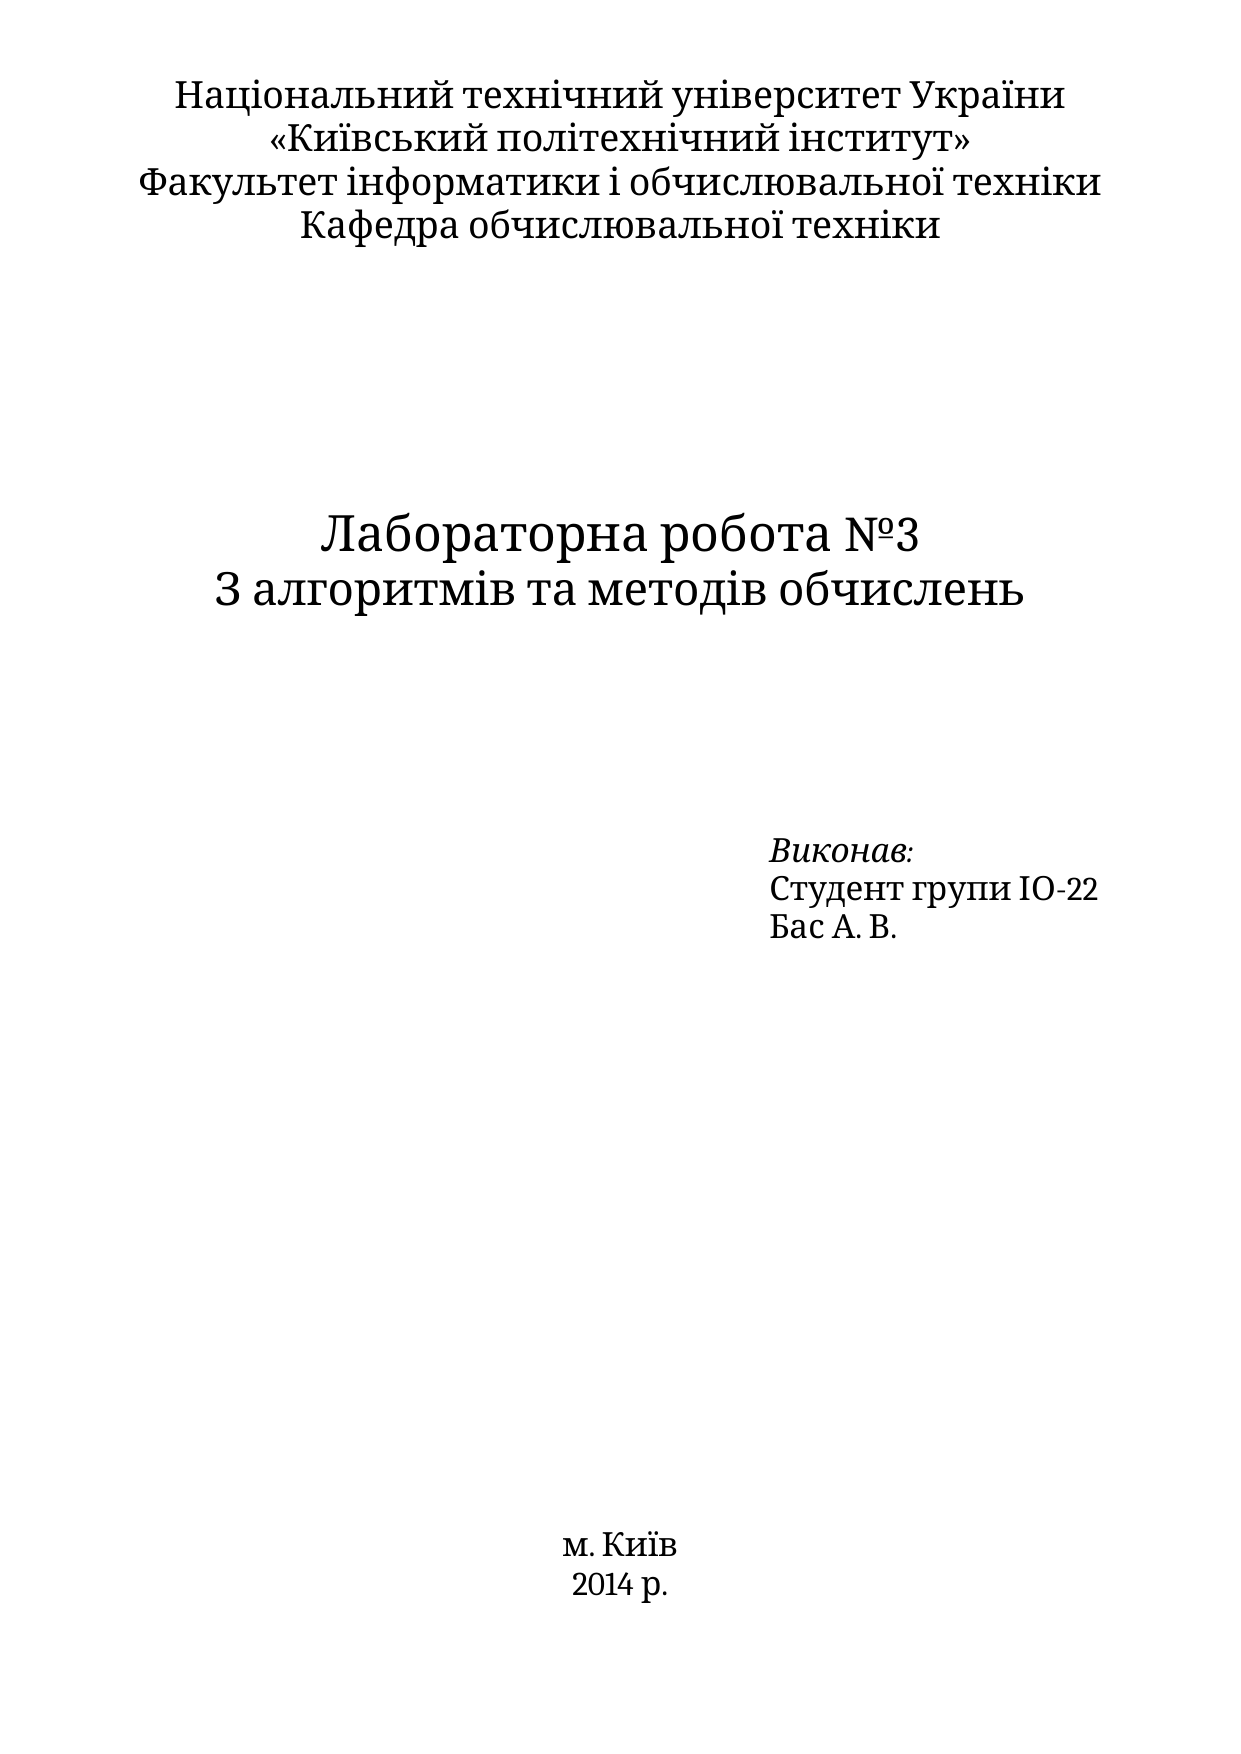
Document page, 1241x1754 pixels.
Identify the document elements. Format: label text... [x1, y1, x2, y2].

text «Київський політехнічний інститут» [75, 118, 1165, 161]
text Факультет інформатики і обчислювальної техніки [75, 161, 1165, 204]
text Виконав: [75, 832, 1165, 870]
text 2014 р. [75, 1565, 1165, 1603]
text Бас А. В. [75, 909, 1165, 947]
text Лабораторна робота №3 [75, 506, 1165, 564]
text Кафедра обчислювальної техніки [75, 204, 1165, 247]
text Національний технічний університет України [75, 75, 1165, 118]
text Студент групи ІО-22 [75, 870, 1165, 909]
text З алгоритмів та методів обчислень [75, 564, 1165, 616]
text м. Київ [75, 1527, 1165, 1565]
